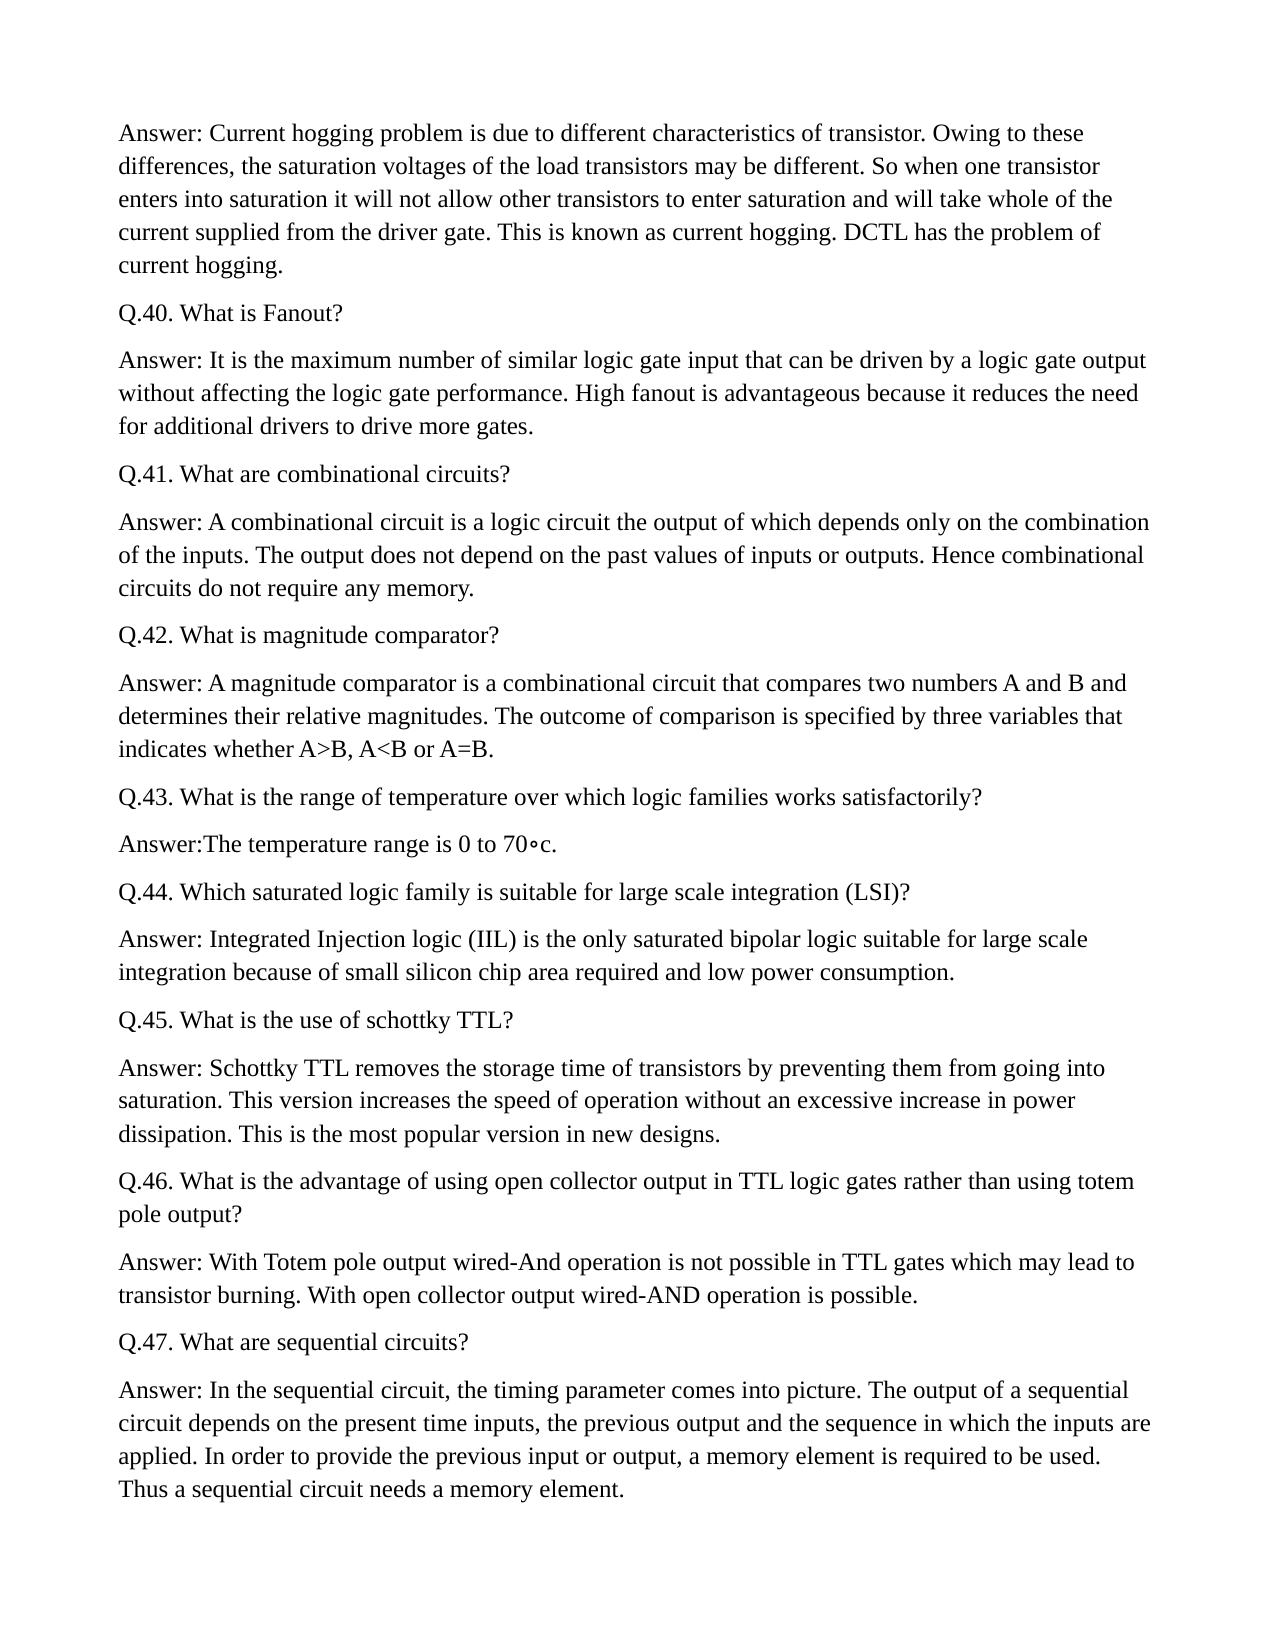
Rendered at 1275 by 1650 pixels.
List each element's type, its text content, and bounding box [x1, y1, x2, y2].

text Answer: With Totem pole output wired-And operation is not possible in TTL gates which may lead to transistor burning. With open collector output wired-AND operation is possible. [118, 1247, 1157, 1309]
text Q.41. What are combinational circuits? [118, 459, 1157, 488]
text Q.43. What is the range of temperature over which logic families works satisfactorily? [118, 782, 1157, 810]
text Q.42. What is magnitude comparator? [118, 620, 1157, 649]
text Q.40. What is Fanout? [118, 298, 1157, 327]
text Answer: A magnitude comparator is a combinational circuit that compares two numbers A and B and determines their relative magnitudes. The outcome of comparison is specified by three variables that indicates whether A>B, A<B or A=B. [118, 668, 1157, 763]
text Answer: Current hogging problem is due to different characteristics of transistor. Owing to these differences, the saturation voltages of the load transistors may be different. So when one transistor enters into saturation it will not allow other transistors to enter saturation and will take whole of the current supplied from the driver gate. This is known as current hogging. DCTL has the problem of current hogging. [118, 118, 1157, 279]
text Answer: A combinational circuit is a logic circuit the output of which depends only on the combination of the inputs. The output does not depend on the past values of inputs or outputs. Hence combinational circuits do not require any memory. [118, 507, 1157, 601]
text Q.44. Which saturated logic family is suitable for large scale integration (LSI)? [118, 877, 1157, 906]
text Answer: Schottky TTL removes the storage time of transistors by preventing them from going into saturation. This version increases the speed of operation without an excessive increase in power dissipation. This is the most popular version in new designs. [118, 1053, 1157, 1147]
text Answer:The temperature range is 0 to 70∘c. [118, 829, 1157, 858]
text Q.45. What is the use of schottky TTL? [118, 1005, 1157, 1034]
text Answer: In the sequential circuit, the timing parameter comes into picture. The output of a sequential circuit depends on the present time inputs, the previous output and the sequence in which the inputs are applied. In order to provide the previous input or output, a memory element is required to be used. Thus a sequential circuit needs a memory element. [118, 1375, 1157, 1503]
text Answer: Integrated Injection logic (IIL) is the only saturated bipolar logic suitable for large scale integration because of small silicon chip area required and low power consumption. [118, 924, 1157, 986]
text Q.47. What are sequential circuits? [118, 1327, 1157, 1356]
text Q.46. What is the advantage of using open collector output in TTL logic gates rather than using totem pole output? [118, 1166, 1157, 1228]
text Answer: It is the maximum number of similar logic gate input that can be driven by a logic gate output without affecting the logic gate performance. High fanout is advantageous because it reduces the need for additional drivers to drive more gates. [118, 345, 1157, 440]
